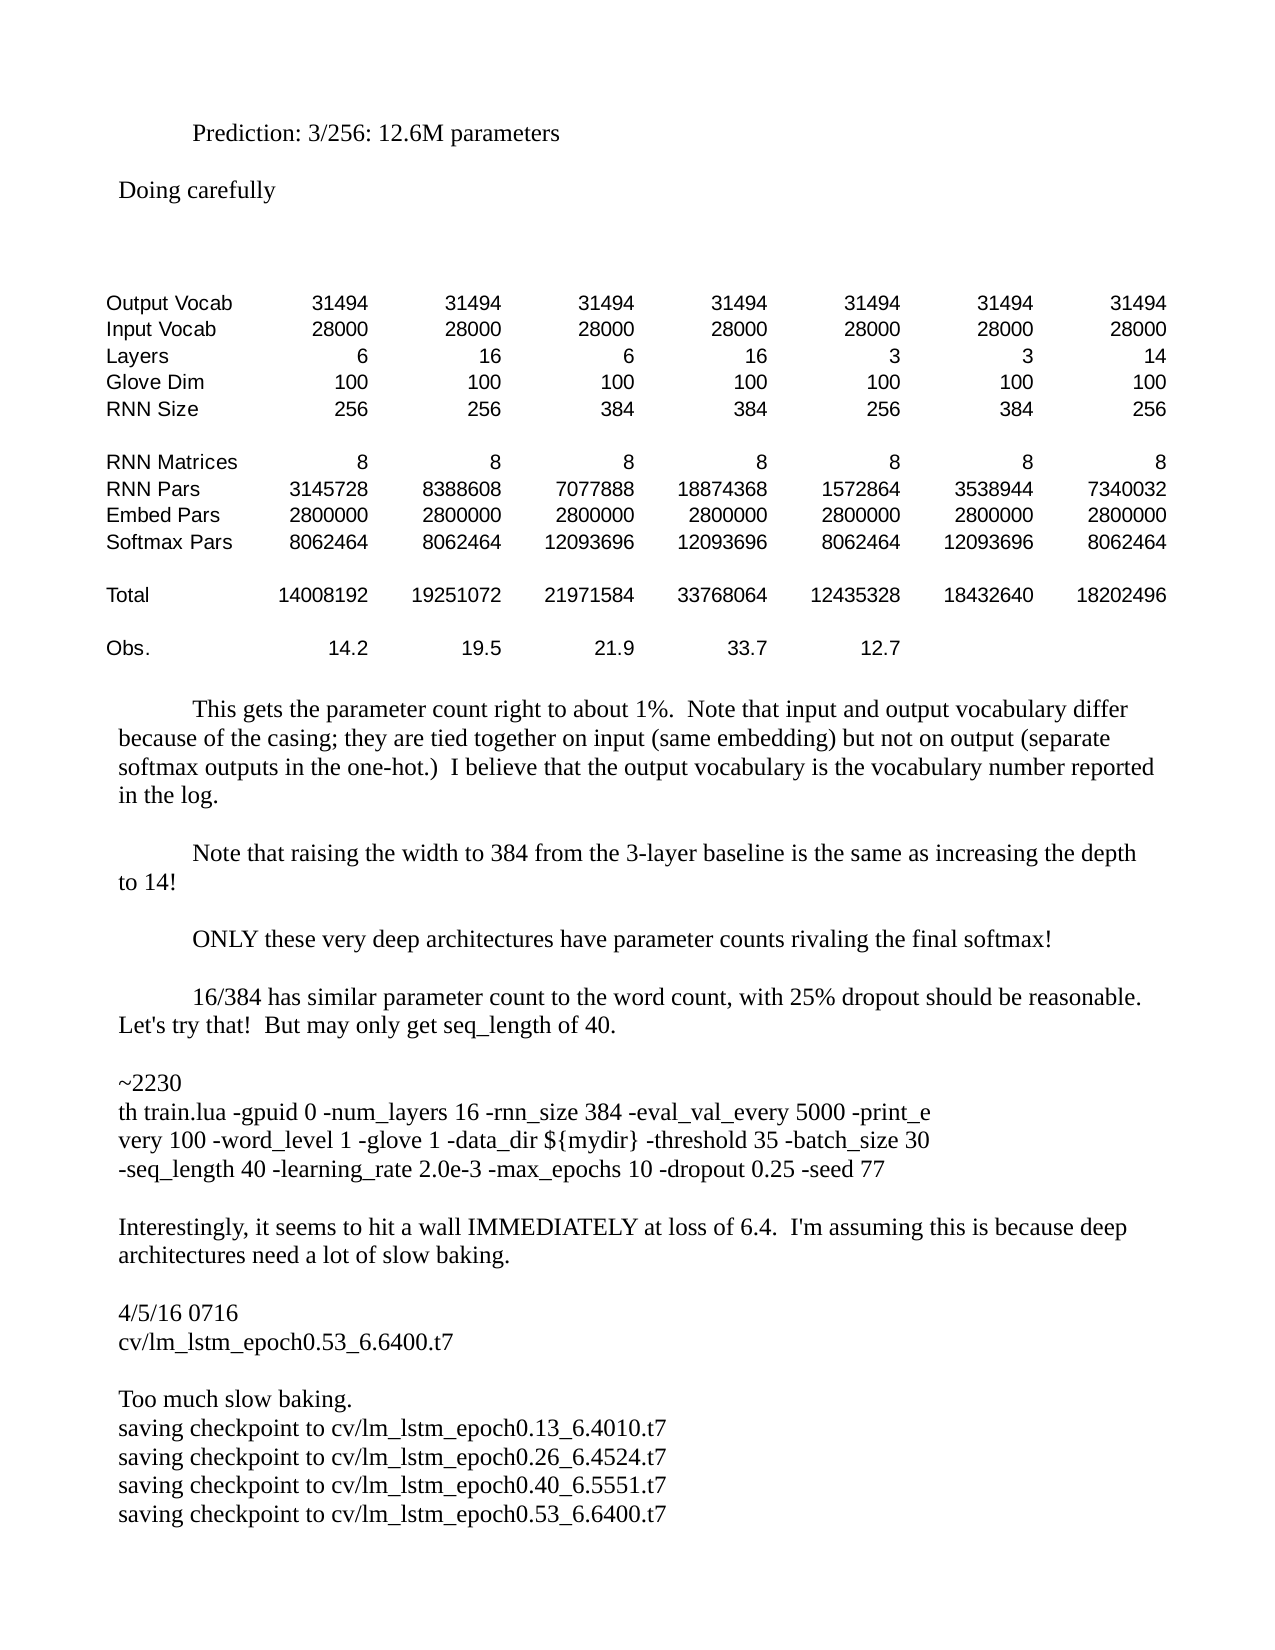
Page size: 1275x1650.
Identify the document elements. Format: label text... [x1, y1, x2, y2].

text Note that raising the width to 384 from the 3-layer baseline is the same as increasing the depth to 14! [118, 838, 1157, 895]
text Too much slow baking. [118, 1384, 1157, 1413]
text ONLY these very deep architectures have parameter counts rivaling the final softmax! [118, 924, 1157, 953]
text Prediction: 3/256: 12.6M parameters [118, 118, 1157, 147]
text This gets the parameter count right to about 1%. Note that input and output vocabulary differ because of the casing; they are tied together on input (same embedding) but not on output (separate softmax outputs in the one-hot.) I believe that the output vocabulary is the vocabulary number reported in the log. [118, 694, 1157, 809]
text ~2230 [118, 1068, 1157, 1097]
text saving checkpoint to cv/lm_lstm_epoch0.53_6.6400.t7 [118, 1499, 1157, 1528]
text Interestingly, it seems to hit a wall IMMEDIATELY at loss of 6.4. I'm assuming this is because deep architectures need a lot of slow baking. [118, 1212, 1157, 1269]
text 16/384 has similar parameter count to the word count, with 25% dropout should be reasonable. Let's try that! But may only get seq_length of 40. [118, 982, 1157, 1039]
text Doing carefully [118, 176, 1157, 204]
text very 100 -word_level 1 -glove 1 -data_dir ${mydir} -threshold 35 -batch_size 30 [118, 1125, 1157, 1154]
text saving checkpoint to cv/lm_lstm_epoch0.40_6.5551.t7 [118, 1470, 1157, 1499]
text th train.lua -gpuid 0 -num_layers 16 -rnn_size 384 -eval_val_every 5000 -print_e [118, 1097, 1157, 1125]
text saving checkpoint to cv/lm_lstm_epoch0.26_6.4524.t7 [118, 1442, 1157, 1470]
text cv/lm_lstm_epoch0.53_6.6400.t7 [118, 1327, 1157, 1355]
text 4/5/16 0716 [118, 1298, 1157, 1327]
text -seq_length 40 -learning_rate 2.0e-3 -max_epochs 10 -dropout 0.25 -seed 77 [118, 1154, 1157, 1183]
text saving checkpoint to cv/lm_lstm_epoch0.13_6.4010.t7 [118, 1413, 1157, 1442]
